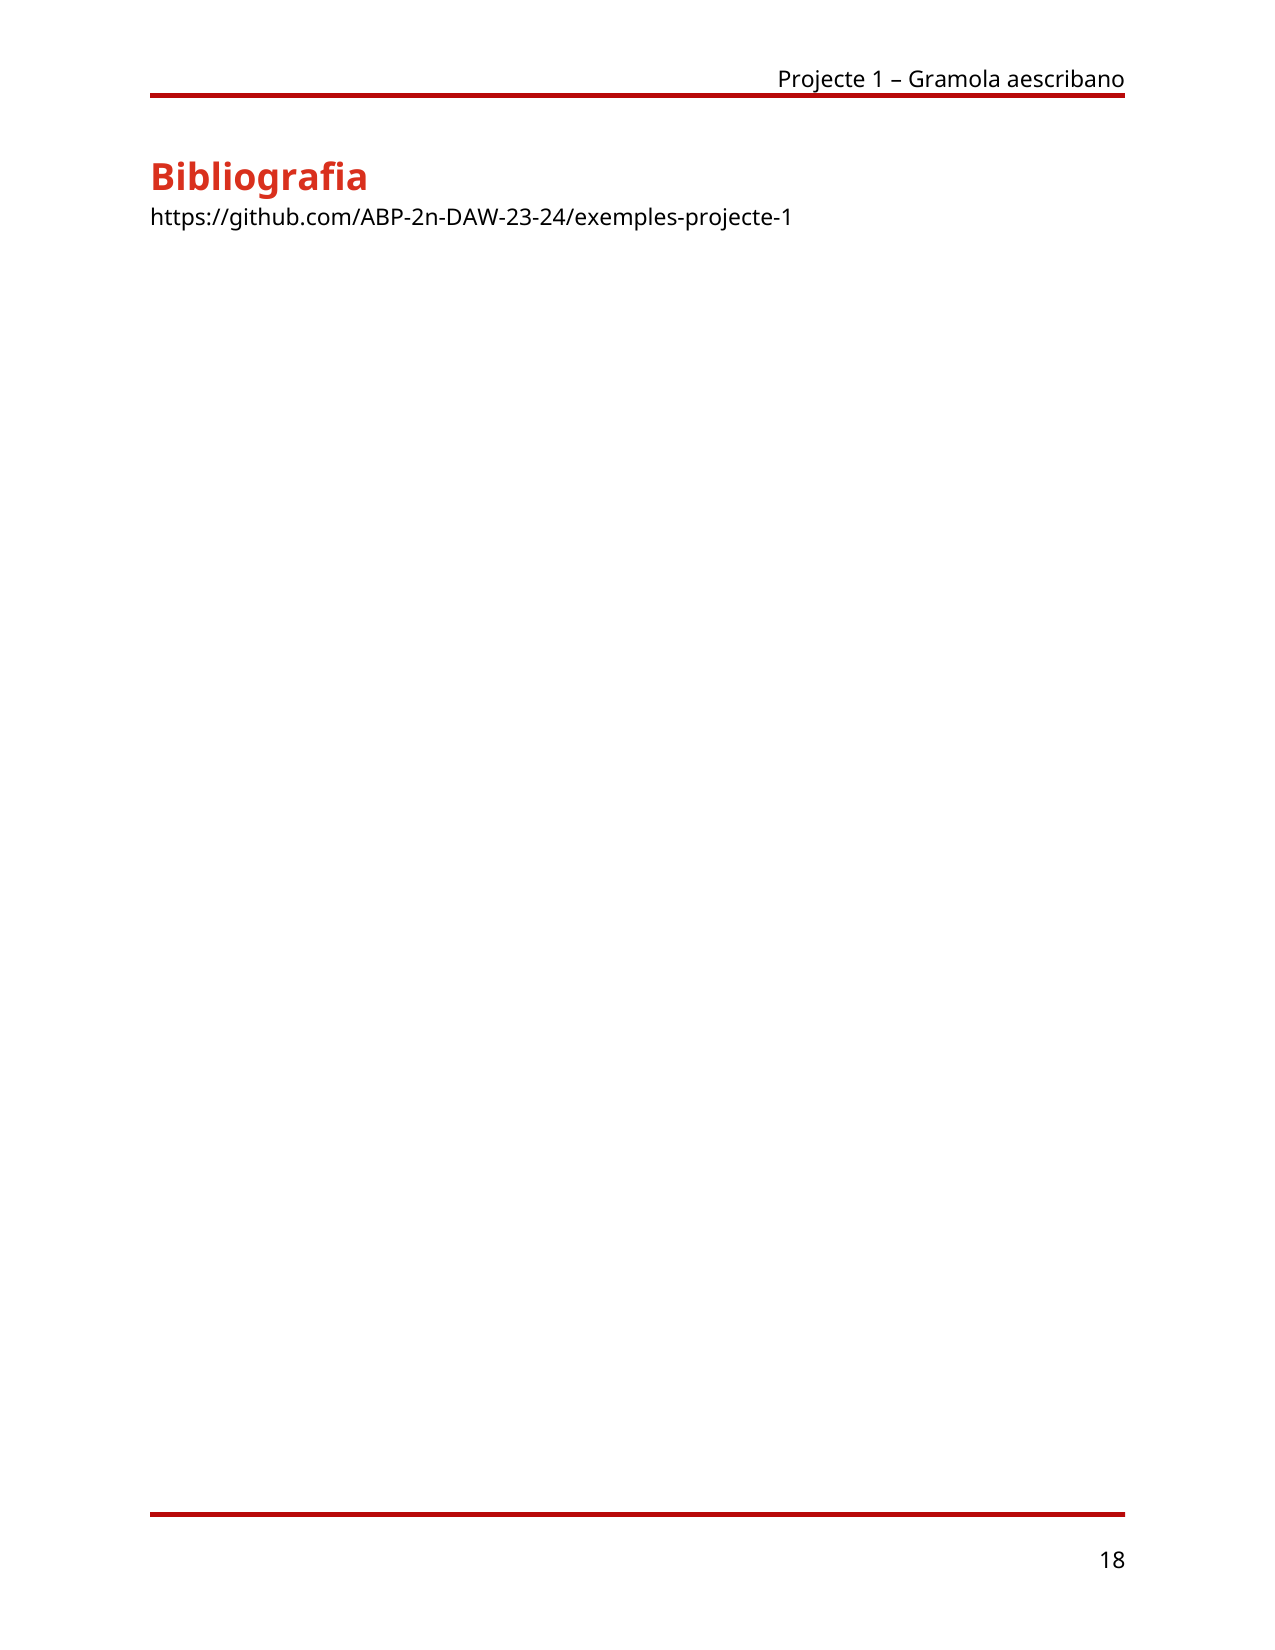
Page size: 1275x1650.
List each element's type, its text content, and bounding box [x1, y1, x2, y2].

subtitle Bibliografia [150, 150, 1125, 201]
text https://github.com/ABP-2n-DAW-23-24/exemples-projecte-1 [150, 201, 1125, 232]
picture [150, 93, 1125, 98]
picture [150, 1512, 1125, 1517]
